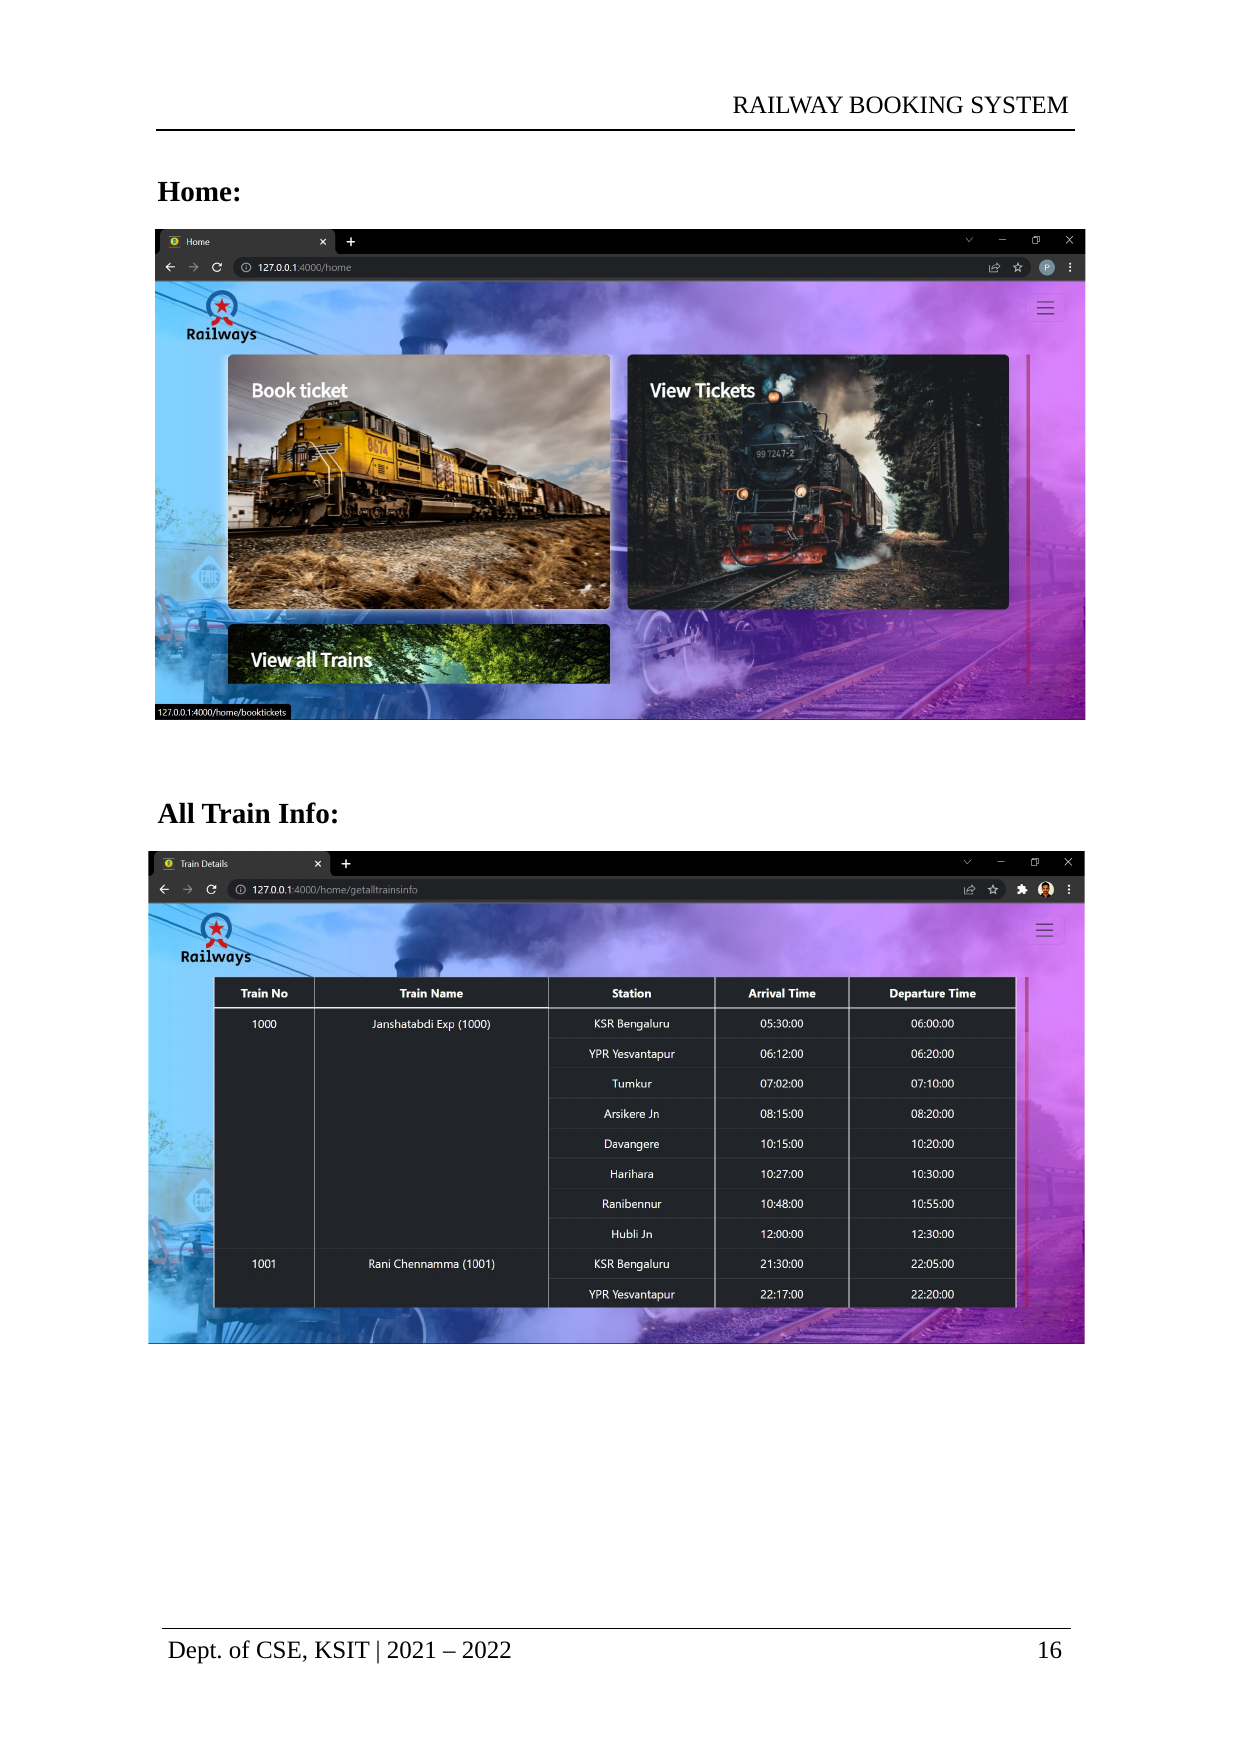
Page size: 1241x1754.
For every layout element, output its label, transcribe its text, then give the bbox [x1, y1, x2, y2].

picture [148, 851, 1085, 1344]
text All Train Info: [157, 796, 1083, 830]
picture [155, 229, 1086, 720]
text Home: [157, 174, 1083, 208]
